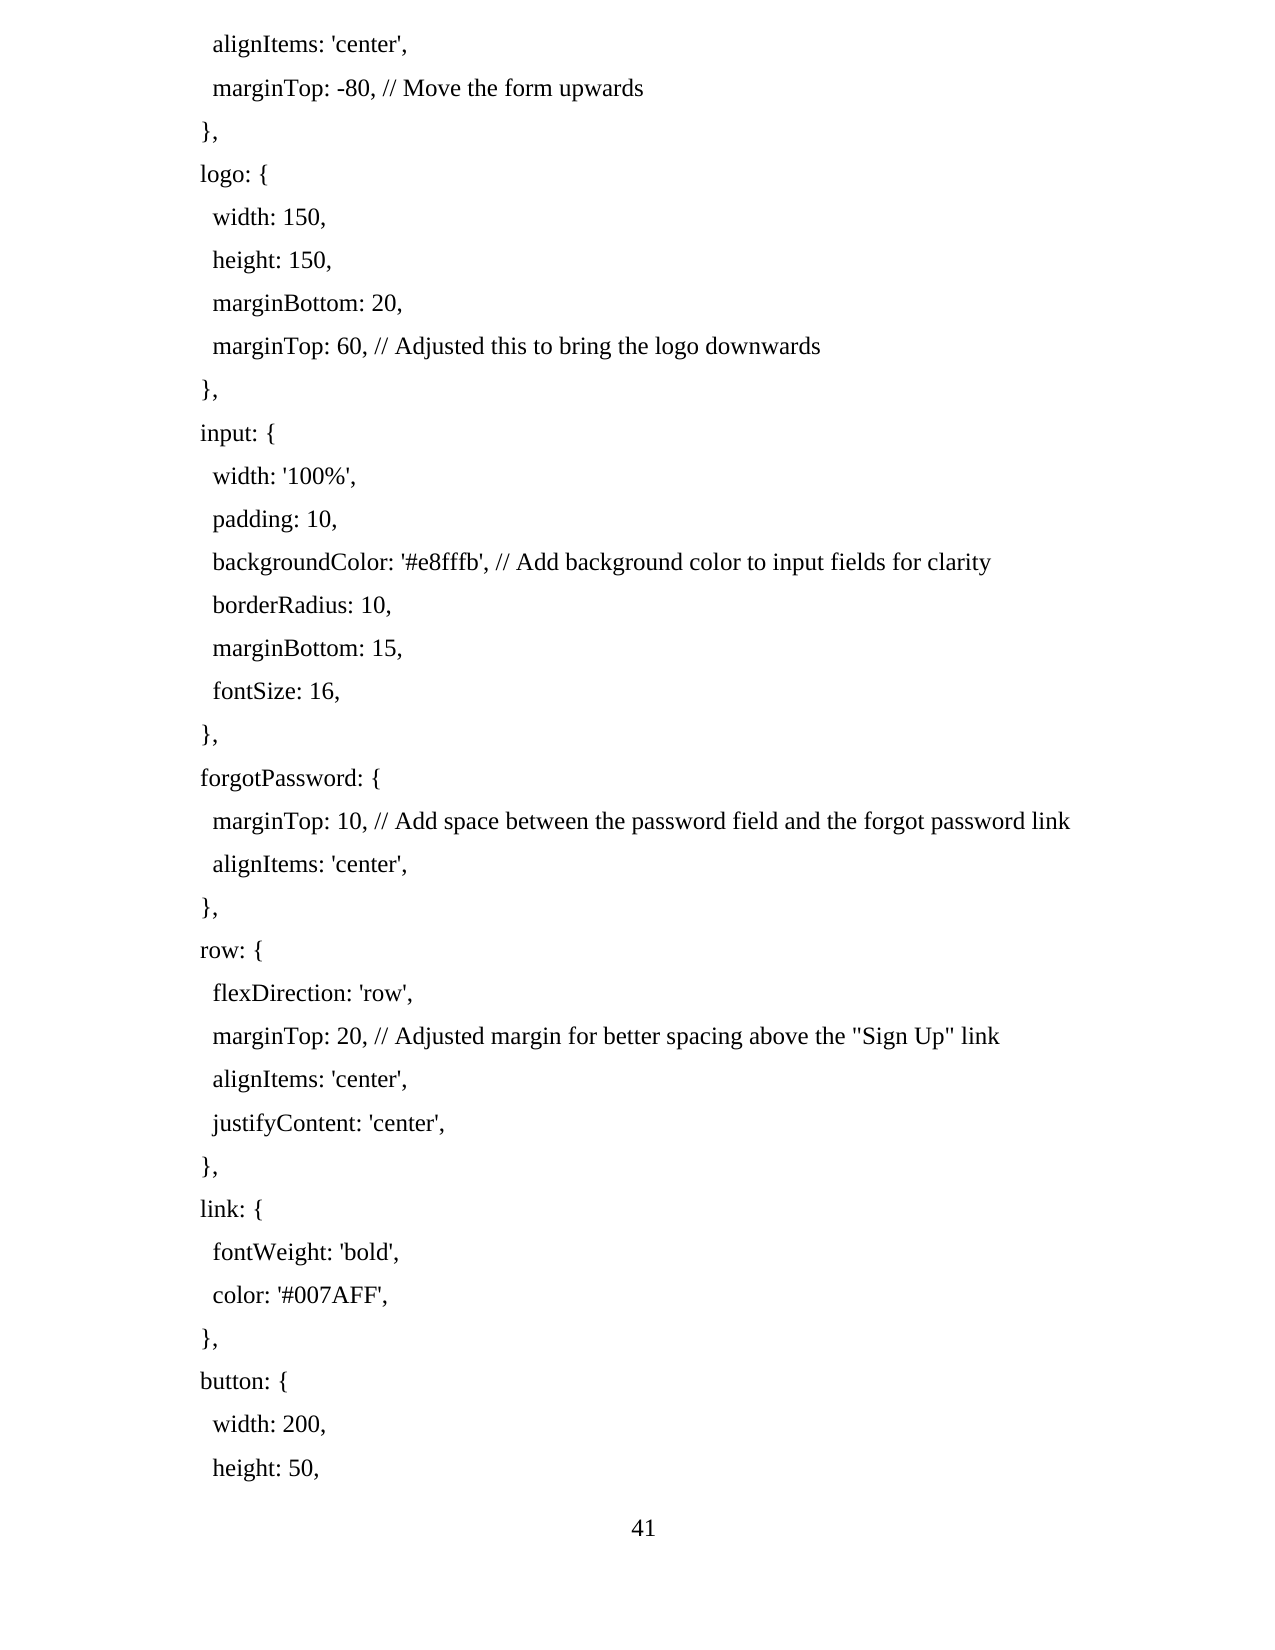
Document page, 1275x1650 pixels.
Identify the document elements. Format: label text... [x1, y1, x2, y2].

text justifyContent: 'center', [187, 1108, 1126, 1136]
text color: '#007AFF', [187, 1280, 1126, 1309]
text }, [187, 1151, 1126, 1179]
text marginTop: 60, // Adjusted this to bring the logo downwards [187, 331, 1126, 360]
text borderRadius: 10, [187, 590, 1126, 619]
text }, [187, 719, 1126, 748]
text row: { [187, 935, 1126, 964]
text fontWeight: 'bold', [187, 1237, 1126, 1266]
text forgotPassword: { [187, 763, 1126, 791]
text marginBottom: 20, [187, 288, 1126, 317]
text flexDirection: 'row', [187, 978, 1126, 1007]
text fontSize: 16, [187, 676, 1126, 705]
text height: 150, [187, 245, 1126, 274]
text alignItems: 'center', [187, 849, 1126, 878]
text width: 200, [187, 1409, 1126, 1438]
text alignItems: 'center', [187, 1064, 1126, 1093]
text marginTop: 20, // Adjusted margin for better spacing above the "Sign Up" link [187, 1021, 1126, 1050]
text }, [187, 892, 1126, 921]
text width: '100%', [187, 461, 1126, 489]
text backgroundColor: '#e8fffb', // Add background color to input fields for clarity [187, 547, 1126, 576]
text marginBottom: 15, [187, 633, 1126, 662]
text marginTop: 10, // Add space between the password field and the forgot password link [187, 806, 1126, 834]
text alignItems: 'center', [187, 29, 1126, 58]
text }, [187, 116, 1126, 144]
text width: 150, [187, 202, 1126, 231]
text height: 50, [187, 1453, 1126, 1481]
text logo: { [187, 159, 1126, 188]
text }, [187, 374, 1126, 403]
text }, [187, 1323, 1126, 1352]
text padding: 10, [187, 504, 1126, 533]
text link: { [187, 1194, 1126, 1223]
text input: { [187, 418, 1126, 446]
text marginTop: -80, // Move the form upwards [187, 73, 1126, 101]
text button: { [187, 1366, 1126, 1395]
